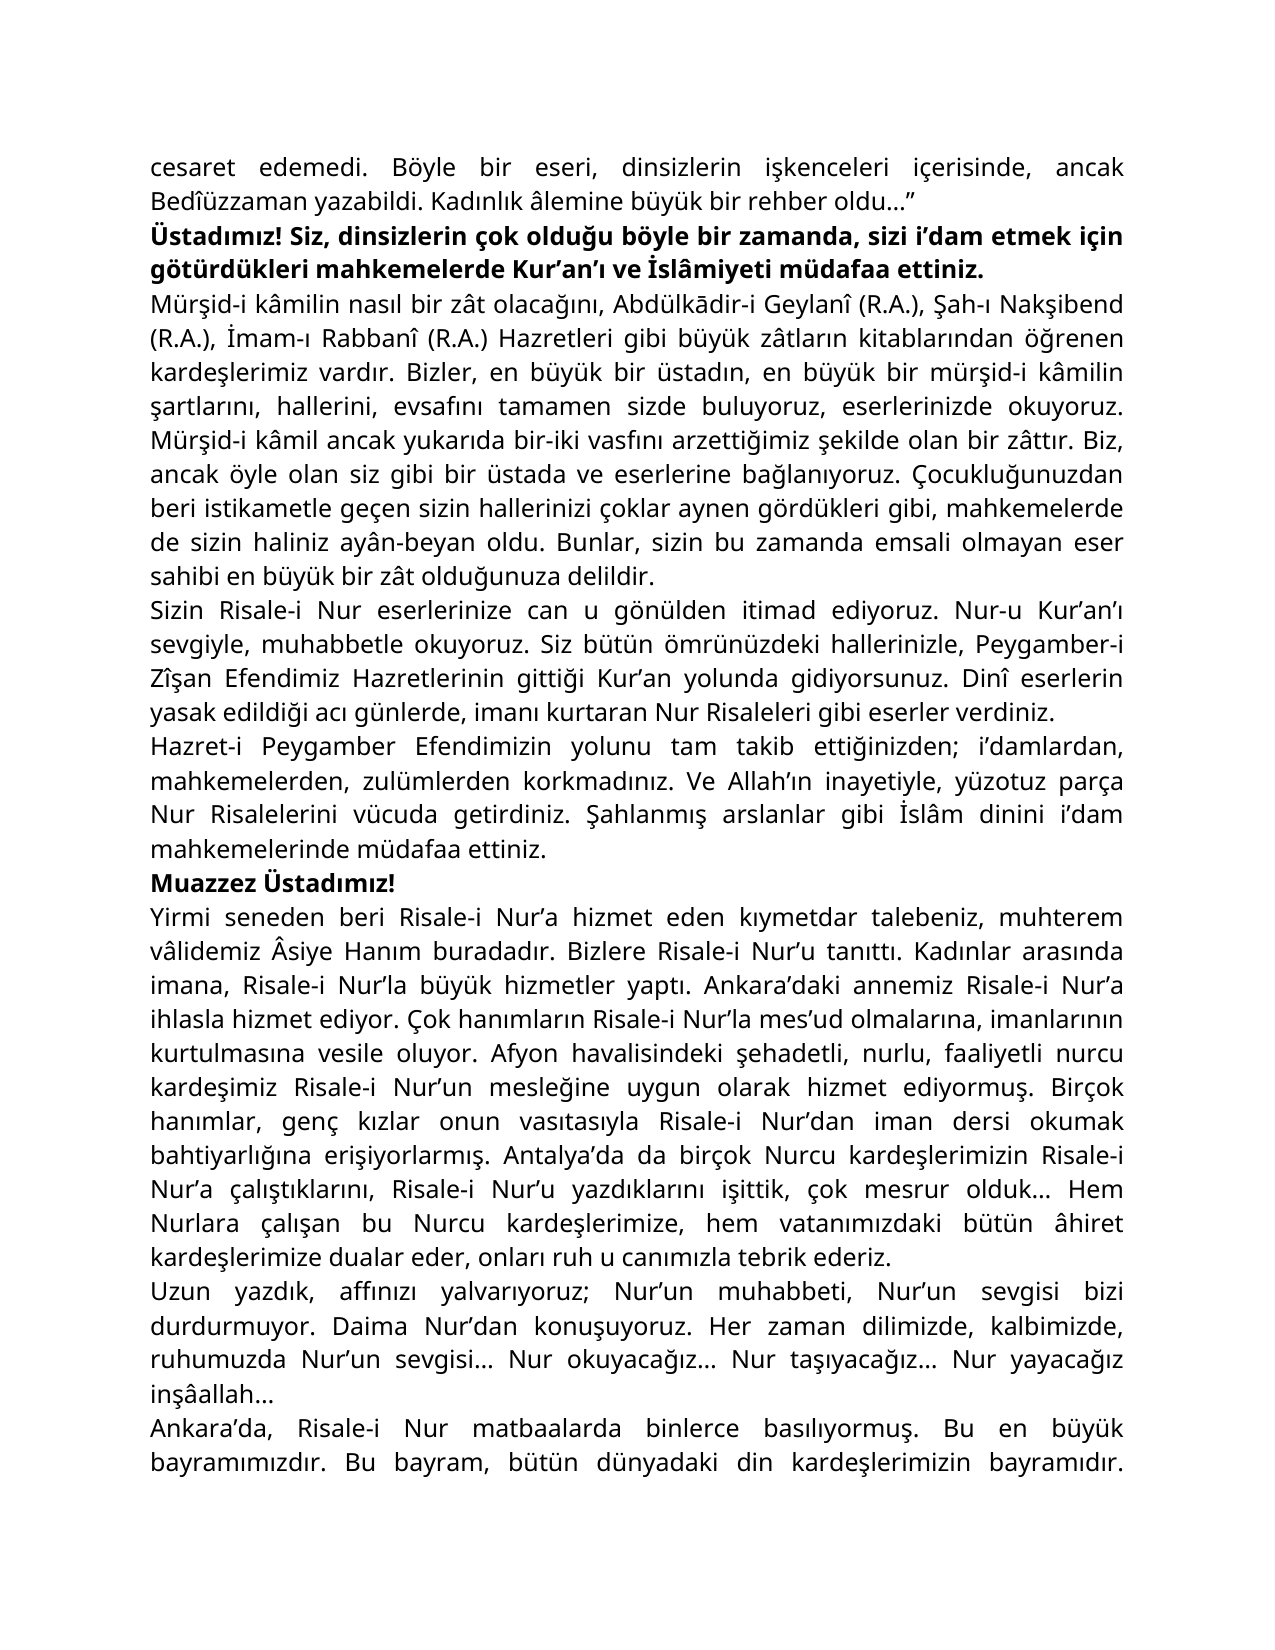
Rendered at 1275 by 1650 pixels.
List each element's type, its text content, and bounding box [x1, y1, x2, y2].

text Hazret-i Peygamber Efendimizin yolunu tam takib ettiğinizden; i’damlardan, mahkemelerden, zulümlerden korkmadınız. Ve Allah’ın inayetiyle, yüzotuz parça Nur Risalelerini vücuda getirdiniz. Şahlanmış arslanlar gibi İslâm dinini i’dam mahkemelerinde müdafaa ettiniz. [150, 729, 1125, 865]
text Yirmi seneden beri Risale-i Nur’a hizmet eden kıymetdar talebeniz, muhterem vâlidemiz Âsiye Hanım buradadır. Bizlere Risale-i Nur’u tanıttı. Kadınlar arasında imana, Risale-i Nur’la büyük hizmetler yaptı. Ankara’daki annemiz Risale-i Nur’a ihlasla hizmet ediyor. Çok hanımların Risale-i Nur’la mes’ud olmalarına, imanlarının kurtulmasına vesile oluyor. Afyon havalisindeki şehadetli, nurlu, faaliyetli nurcu kardeşimiz Risale-i Nur’un mesleğine uygun olarak hizmet ediyormuş. Birçok hanımlar, genç kızlar onun vasıtasıyla Risale-i Nur’dan iman dersi okumak bahtiyarlığına erişiyorlarmış. Antalya’da da birçok Nurcu kardeşlerimizin Risale-i Nur’a çalıştıklarını, Risale-i Nur’u yazdıklarını işittik, çok mesrur olduk… Hem Nurlara çalışan bu Nurcu kardeşlerimize, hem vatanımızdaki bütün âhiret kardeşlerimize dualar eder, onları ruh u canımızla tebrik ederiz. [150, 899, 1125, 1274]
text Ankara’da, Risale-i Nur matbaalarda binlerce basılıyormuş. Bu en büyük bayramımızdır. Bu bayram, bütün dünyadaki din kardeşlerimizin bayramıdır. [150, 1410, 1125, 1478]
text Mürşid-i kâmilin nasıl bir zât olacağını, Abdülkādir-i Geylanî (R.A.), Şah-ı Nakşibend (R.A.), İmam-ı Rabbanî (R.A.) Hazretleri gibi büyük zâtların kitablarından öğrenen kardeşlerimiz vardır. Bizler, en büyük bir üstadın, en büyük bir mürşid-i kâmilin şartlarını, hallerini, evsafını tamamen sizde buluyoruz, eserlerinizde okuyoruz. Mürşid-i kâmil ancak yukarıda bir-iki vasfını arzettiğimiz şekilde olan bir zâttır. Biz, ancak öyle olan siz gibi bir üstada ve eserlerine bağlanıyoruz. Çocukluğunuzdan beri istikametle geçen sizin hallerinizi çoklar aynen gördükleri gibi, mahkemelerde de sizin haliniz ayân-beyan oldu. Bunlar, sizin bu zamanda emsali olmayan eser sahibi en büyük bir zât olduğunuza delildir. [150, 286, 1125, 593]
text Muazzez Üstadımız! [150, 865, 1125, 899]
text Uzun yazdık, affınızı yalvarıyoruz; Nur’un muhabbeti, Nur’un sevgisi bizi durdurmuyor. Daima Nur’dan konuşuyoruz. Her zaman dilimizde, kalbimizde, ruhumuzda Nur’un sevgisi… Nur okuyacağız… Nur taşıyacağız… Nur yayacağız inşâallah… [150, 1274, 1125, 1410]
text Üstadımız! Siz, dinsizlerin çok olduğu böyle bir zamanda, sizi i’dam etmek için götürdükleri mahkemelerde Kur’an’ı ve İslâmiyeti müdafaa ettiniz. [150, 218, 1125, 286]
text cesaret edemedi. Böyle bir eseri, dinsizlerin işkenceleri içerisinde, ancak Bedîüzzaman yazabildi. Kadınlık âlemine büyük bir rehber oldu…” [150, 150, 1125, 218]
text Sizin Risale-i Nur eserlerinize can u gönülden itimad ediyoruz. Nur-u Kur’an’ı sevgiyle, muhabbetle okuyoruz. Siz bütün ömrünüzdeki hallerinizle, Peygamber-i Zîşan Efendimiz Hazretlerinin gittiği Kur’an yolunda gidiyorsunuz. Dinî eserlerin yasak edildiği acı günlerde, imanı kurtaran Nur Risaleleri gibi eserler verdiniz. [150, 593, 1125, 729]
